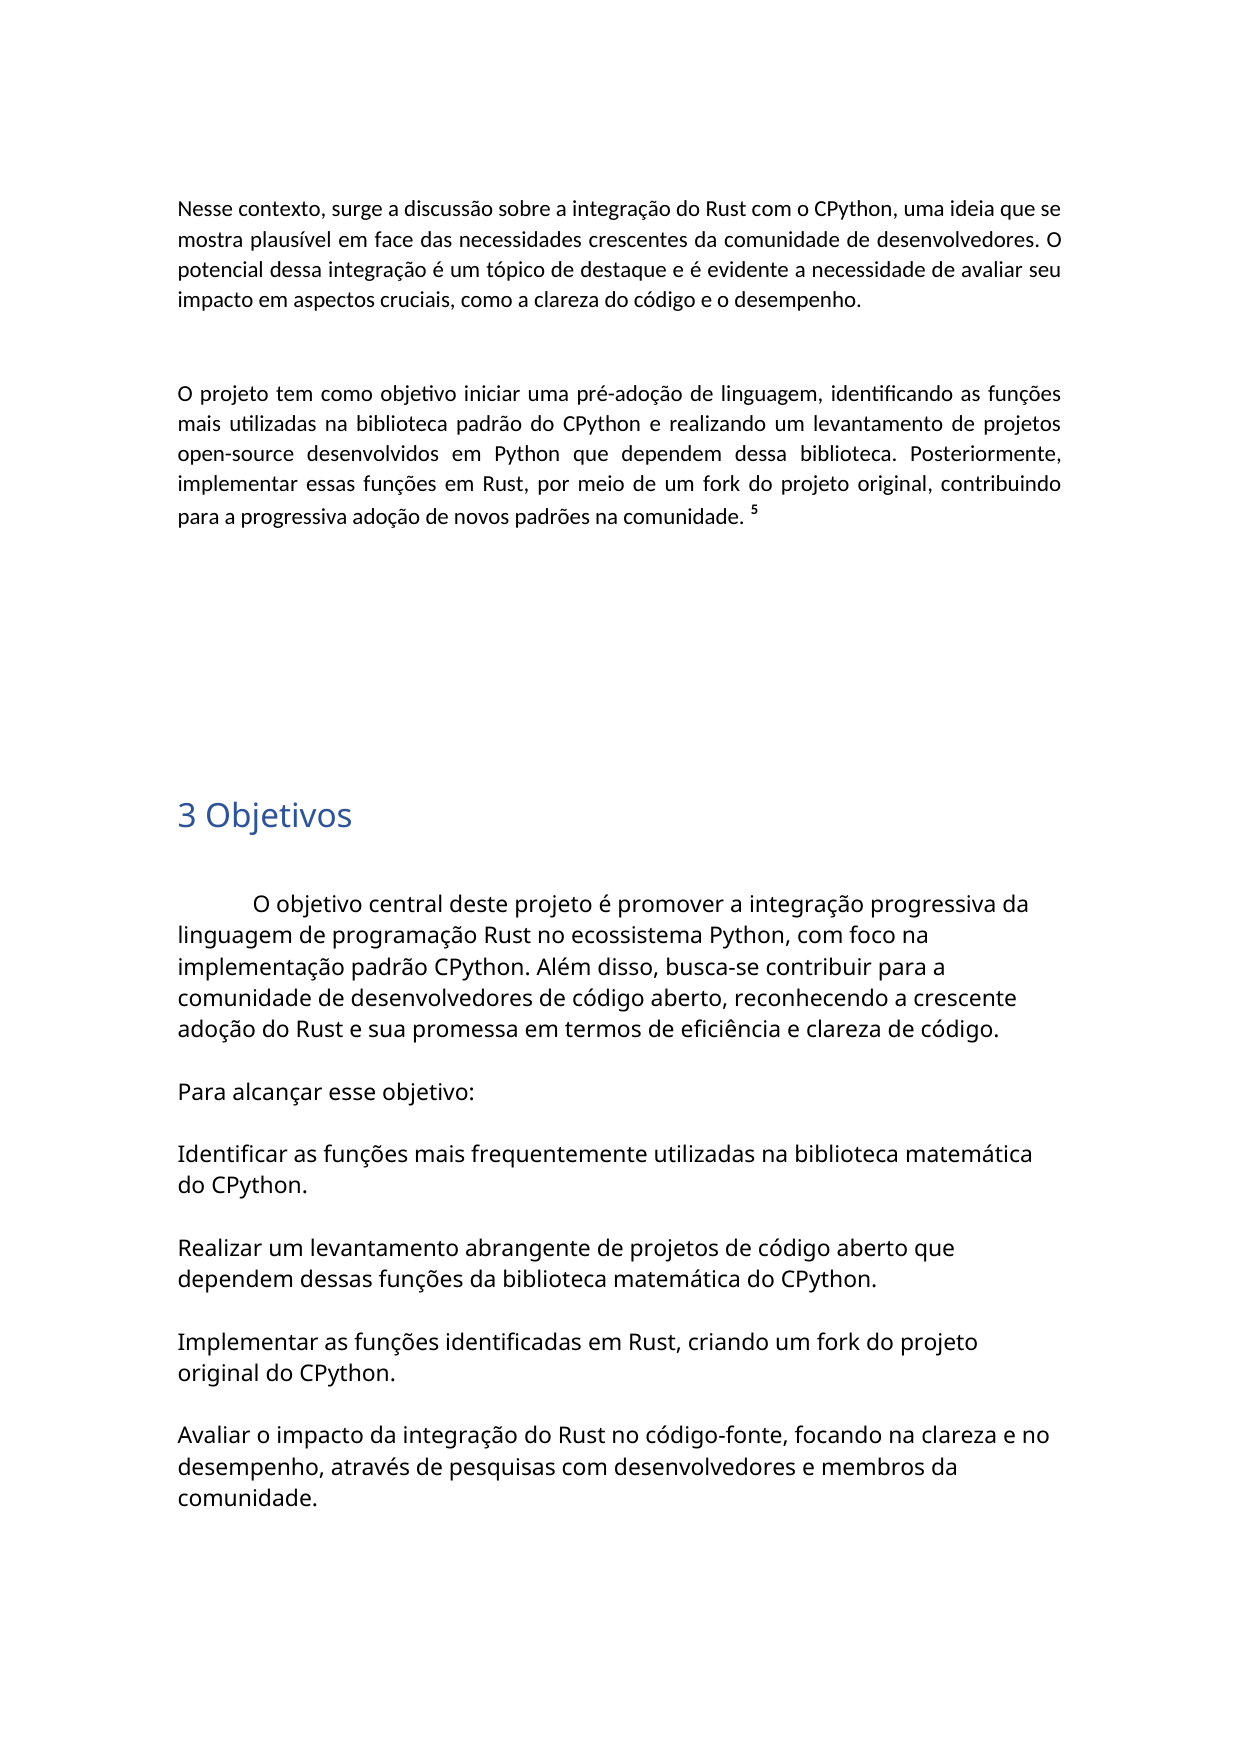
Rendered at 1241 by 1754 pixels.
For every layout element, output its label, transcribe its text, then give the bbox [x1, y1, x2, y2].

text O objetivo central deste projeto é promover a integração progressiva da linguagem de programação Rust no ecossistema Python, com foco na implementação padrão CPython. Além disso, busca-se contribuir para a comunidade de desenvolvedores de código aberto, reconhecendo a crescente adoção do Rust e sua promessa em termos de eficiência e clareza de código. [177, 888, 1063, 1044]
text Avaliar o impacto da integração do Rust no código-fonte, focando na clareza e no desempenho, através de pesquisas com desenvolvedores e membros da comunidade. [177, 1419, 1063, 1513]
subtitle 3 Objetivos [177, 792, 1063, 838]
text Identificar as funções mais frequentemente utilizadas na biblioteca matemática do CPython. [177, 1138, 1063, 1201]
text Para alcançar esse objetivo: [177, 1076, 1063, 1107]
text Implementar as funções identificadas em Rust, criando um fork do projeto original do CPython. [177, 1326, 1063, 1388]
text Realizar um levantamento abrangente de projetos de código aberto que dependem dessas funções da biblioteca matemática do CPython. [177, 1232, 1063, 1294]
text Nesse contexto, surge a discussão sobre a integração do Rust com o CPython, uma ideia que se mostra plausível em face das necessidades crescentes da comunidade de desenvolvedores. O potencial dessa integração é um tópico de destaque e é evidente a necessidade de avaliar seu impacto em aspectos cruciais, como a clareza do código e o desempenho. [177, 194, 1063, 313]
text O projeto tem como objetivo iniciar uma pré-adoção de linguagem, identificando as funções mais utilizadas na biblioteca padrão do CPython e realizando um levantamento de projetos open-source desenvolvidos em Python que dependem dessa biblioteca. Posteriormente, implementar essas funções em Rust, por meio de um fork do projeto original, contribuindo para a progressiva adoção de novos padrões na comunidade. 5 [177, 379, 1063, 530]
